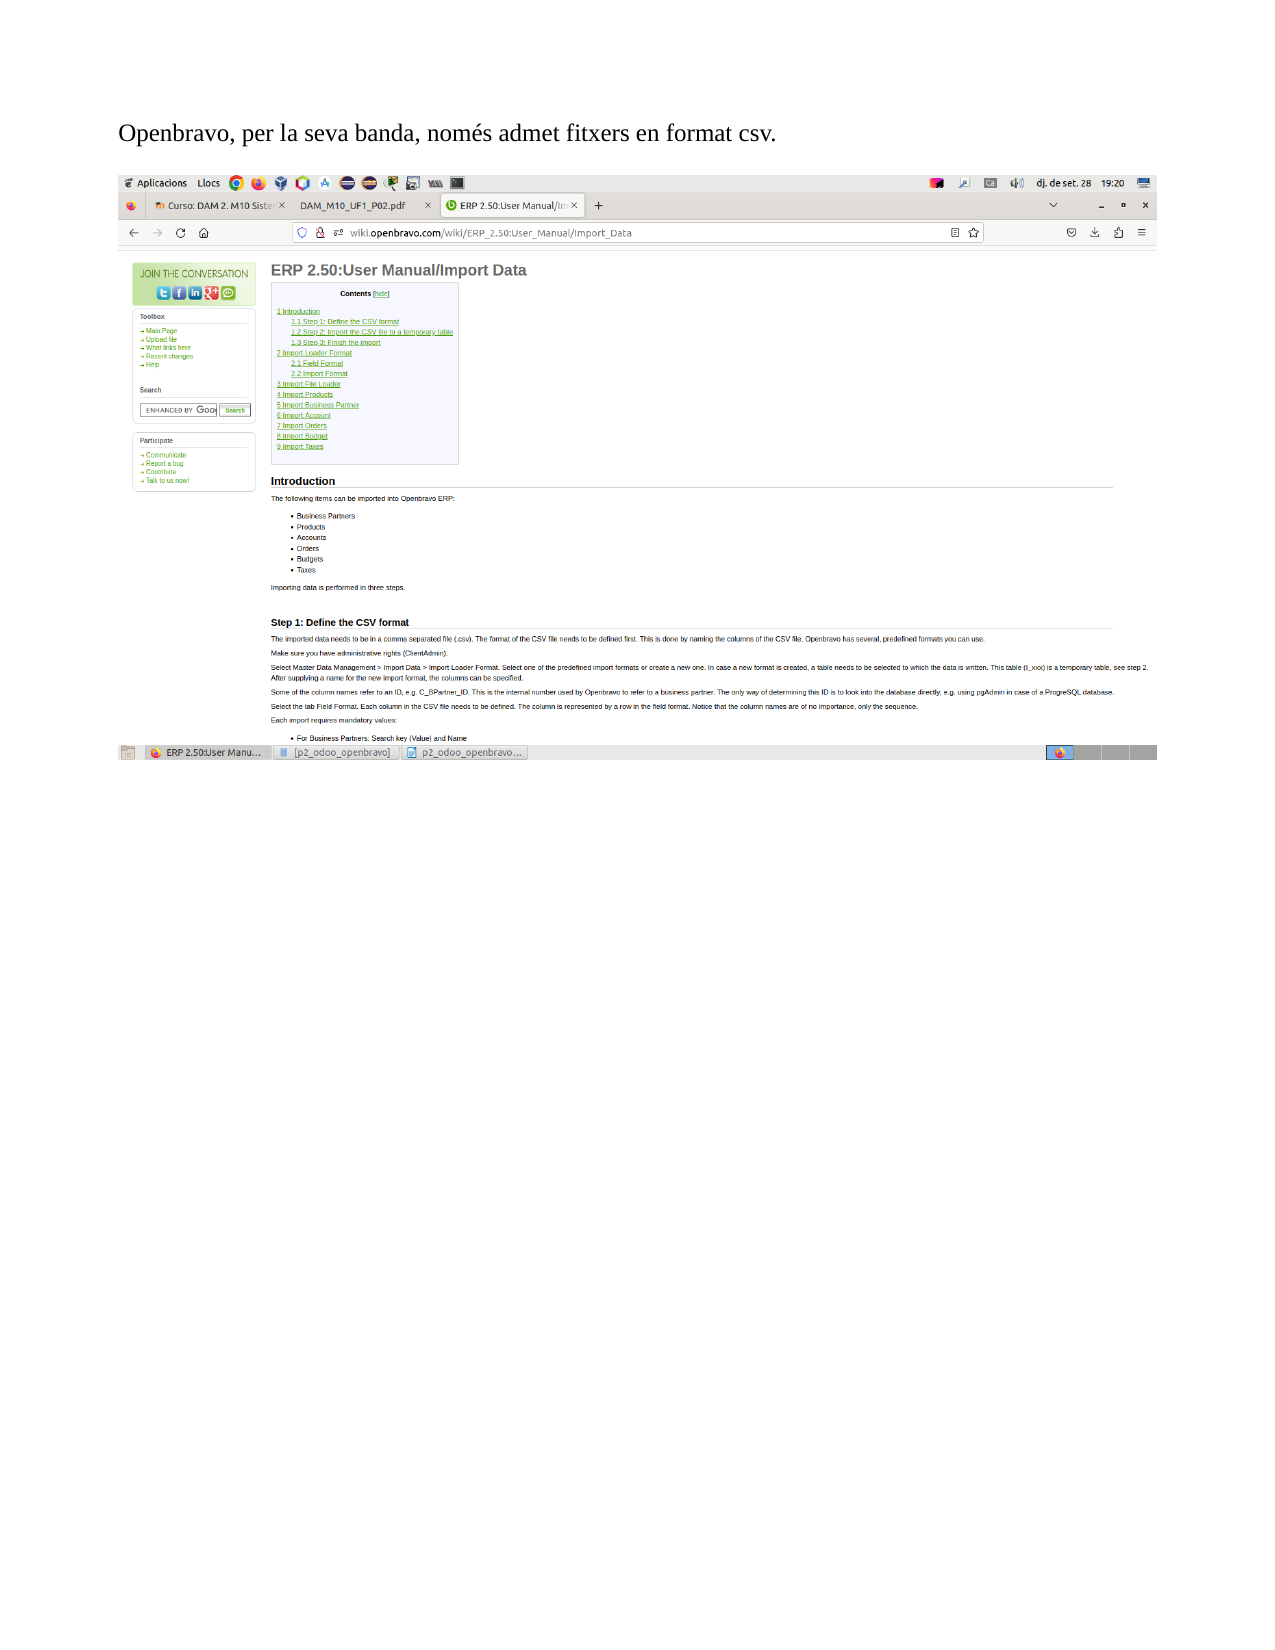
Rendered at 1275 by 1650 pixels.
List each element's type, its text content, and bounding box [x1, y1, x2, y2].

picture [118, 175, 1157, 760]
text Openbravo, per la seva banda, només admet fitxers en format csv. [118, 118, 1157, 147]
